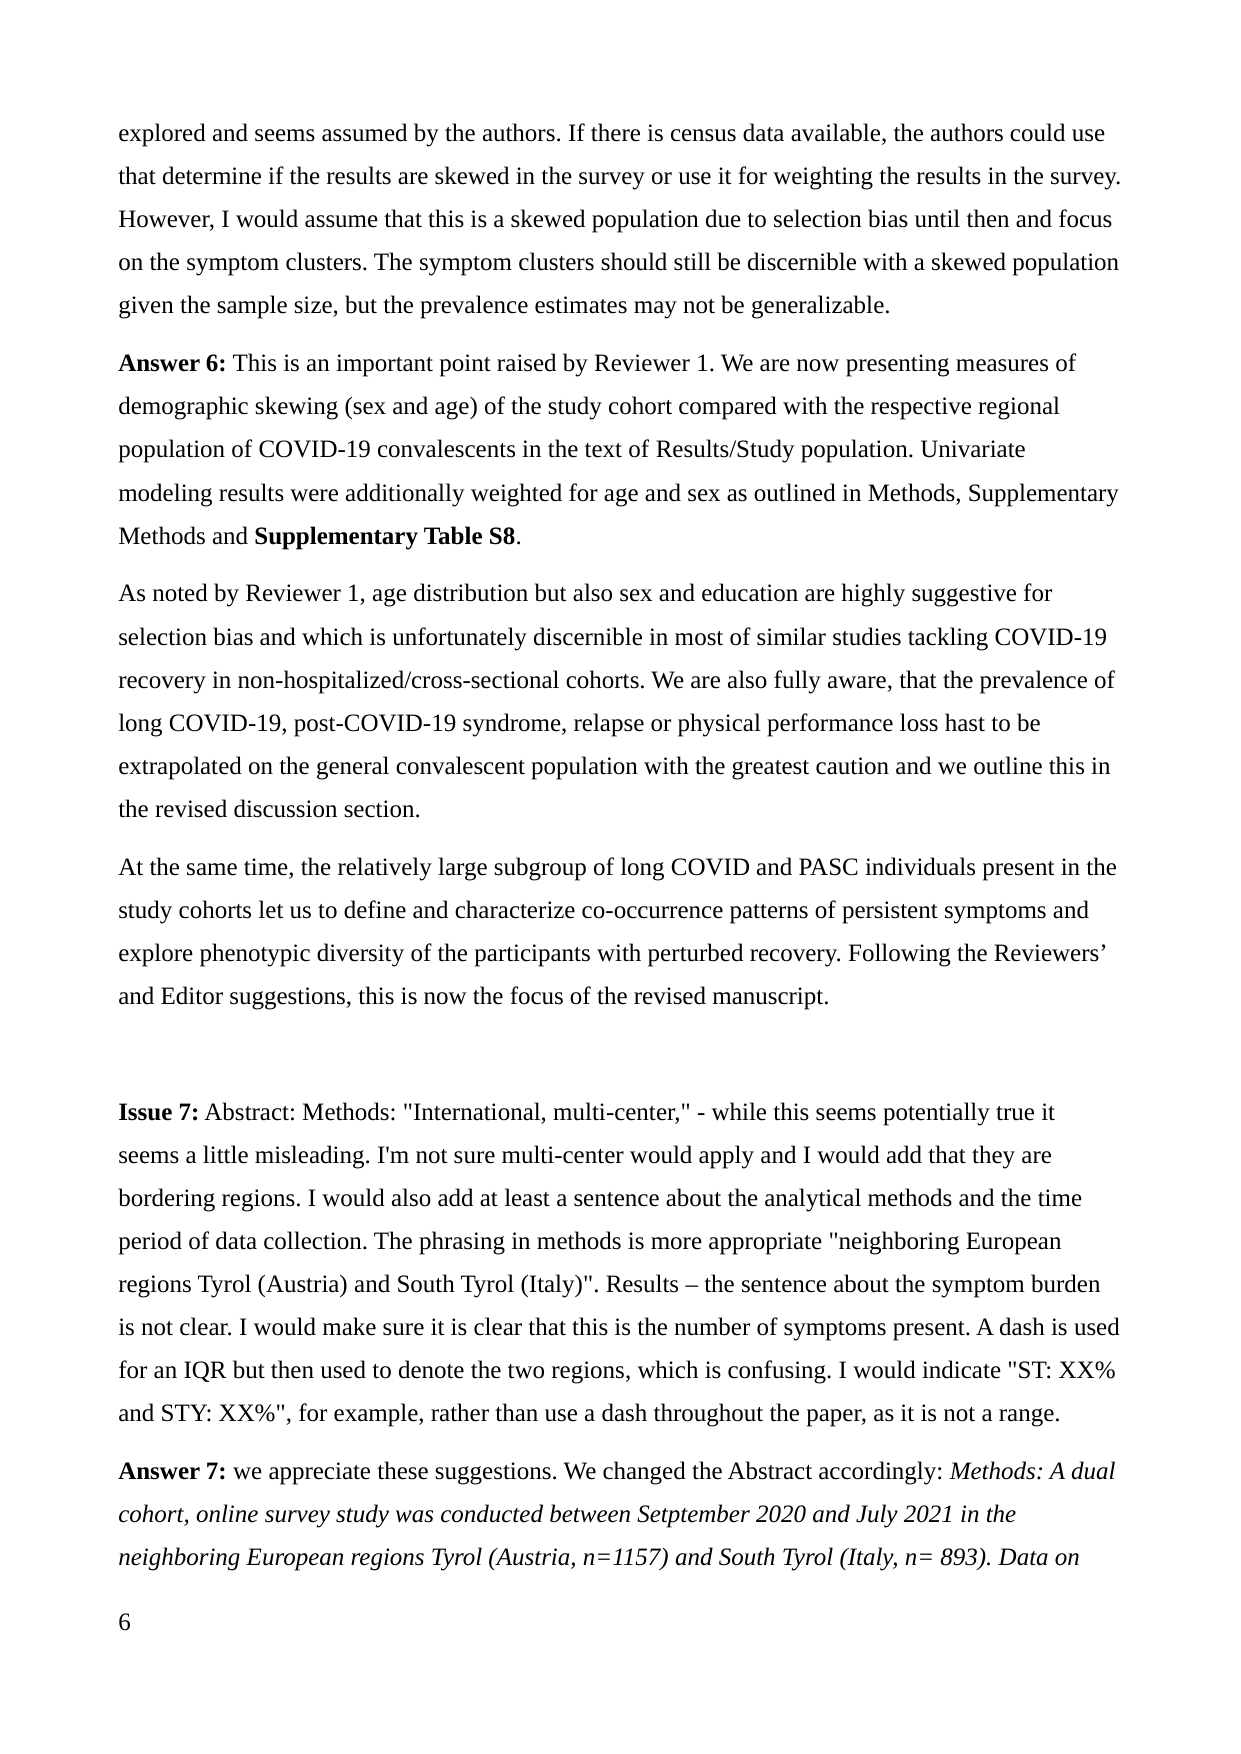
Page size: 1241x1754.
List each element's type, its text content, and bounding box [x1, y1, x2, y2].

text As noted by Reviewer 1, age distribution but also sex and education are highly suggestive for selection bias and which is unfortunately discernible in most of similar studies tackling COVID-19 recovery in non-hospitalized/cross-sectional cohorts. We are also fully aware, that the prevalence of long COVID-19, post-COVID-19 syndrome, relapse or physical performance loss hast to be extrapolated on the general convalescent population with the greatest caution and we outline this in the revised discussion section. [118, 578, 1122, 823]
text Issue 7: Abstract: Methods: "International, multi-center," - while this seems potentially true it seems a little misleading. I'm not sure multi-center would apply and I would add that they are bordering regions. I would also add at least a sentence about the analytical methods and the time period of data collection. The phrasing in methods is more appropriate "neighboring European regions Tyrol (Austria) and South Tyrol (Italy)". Results – the sentence about the symptom burden is not clear. I would make sure it is clear that this is the number of symptoms present. A dash is used for an IQR but then used to denote the two regions, which is confusing. I would indicate "ST: XX% and STY: XX%", for example, rather than use a dash throughout the paper, as it is not a range. [118, 1097, 1122, 1427]
text Answer 7: we appreciate these suggestions. We changed the Abstract accordingly: Methods: A dual cohort, online survey study was conducted between Setptember 2020 and July 2021 in the neighboring European regions Tyrol (Austria, n=1157) and South Tyrol (Italy, n= 893). Data on [118, 1456, 1122, 1571]
text At the same time, the relatively large subgroup of long COVID and PASC individuals present in the study cohorts let us to define and characterize co-occurrence patterns of persistent symptoms and explore phenotypic diversity of the participants with perturbed recovery. Following the Reviewers’ and Editor suggestions, this is now the focus of the revised manuscript. [118, 852, 1122, 1010]
text explored and seems assumed by the authors. If there is census data available, the authors could use that determine if the results are skewed in the survey or use it for weighting the results in the survey. However, I would assume that this is a skewed population due to selection bias until then and focus on the symptom clusters. The symptom clusters should still be discernible with a skewed population given the sample size, but the prevalence estimates may not be generalizable. [118, 118, 1122, 319]
text Answer 6: This is an important point raised by Reviewer 1. We are now presenting measures of demographic skewing (sex and age) of the study cohort compared with the respective regional population of COVID-19 convalescents in the text of Results/Study population. Univariate modeling results were additionally weighted for age and sex as outlined in Methods, Supplementary Methods and Supplementary Table S8. [118, 348, 1122, 549]
